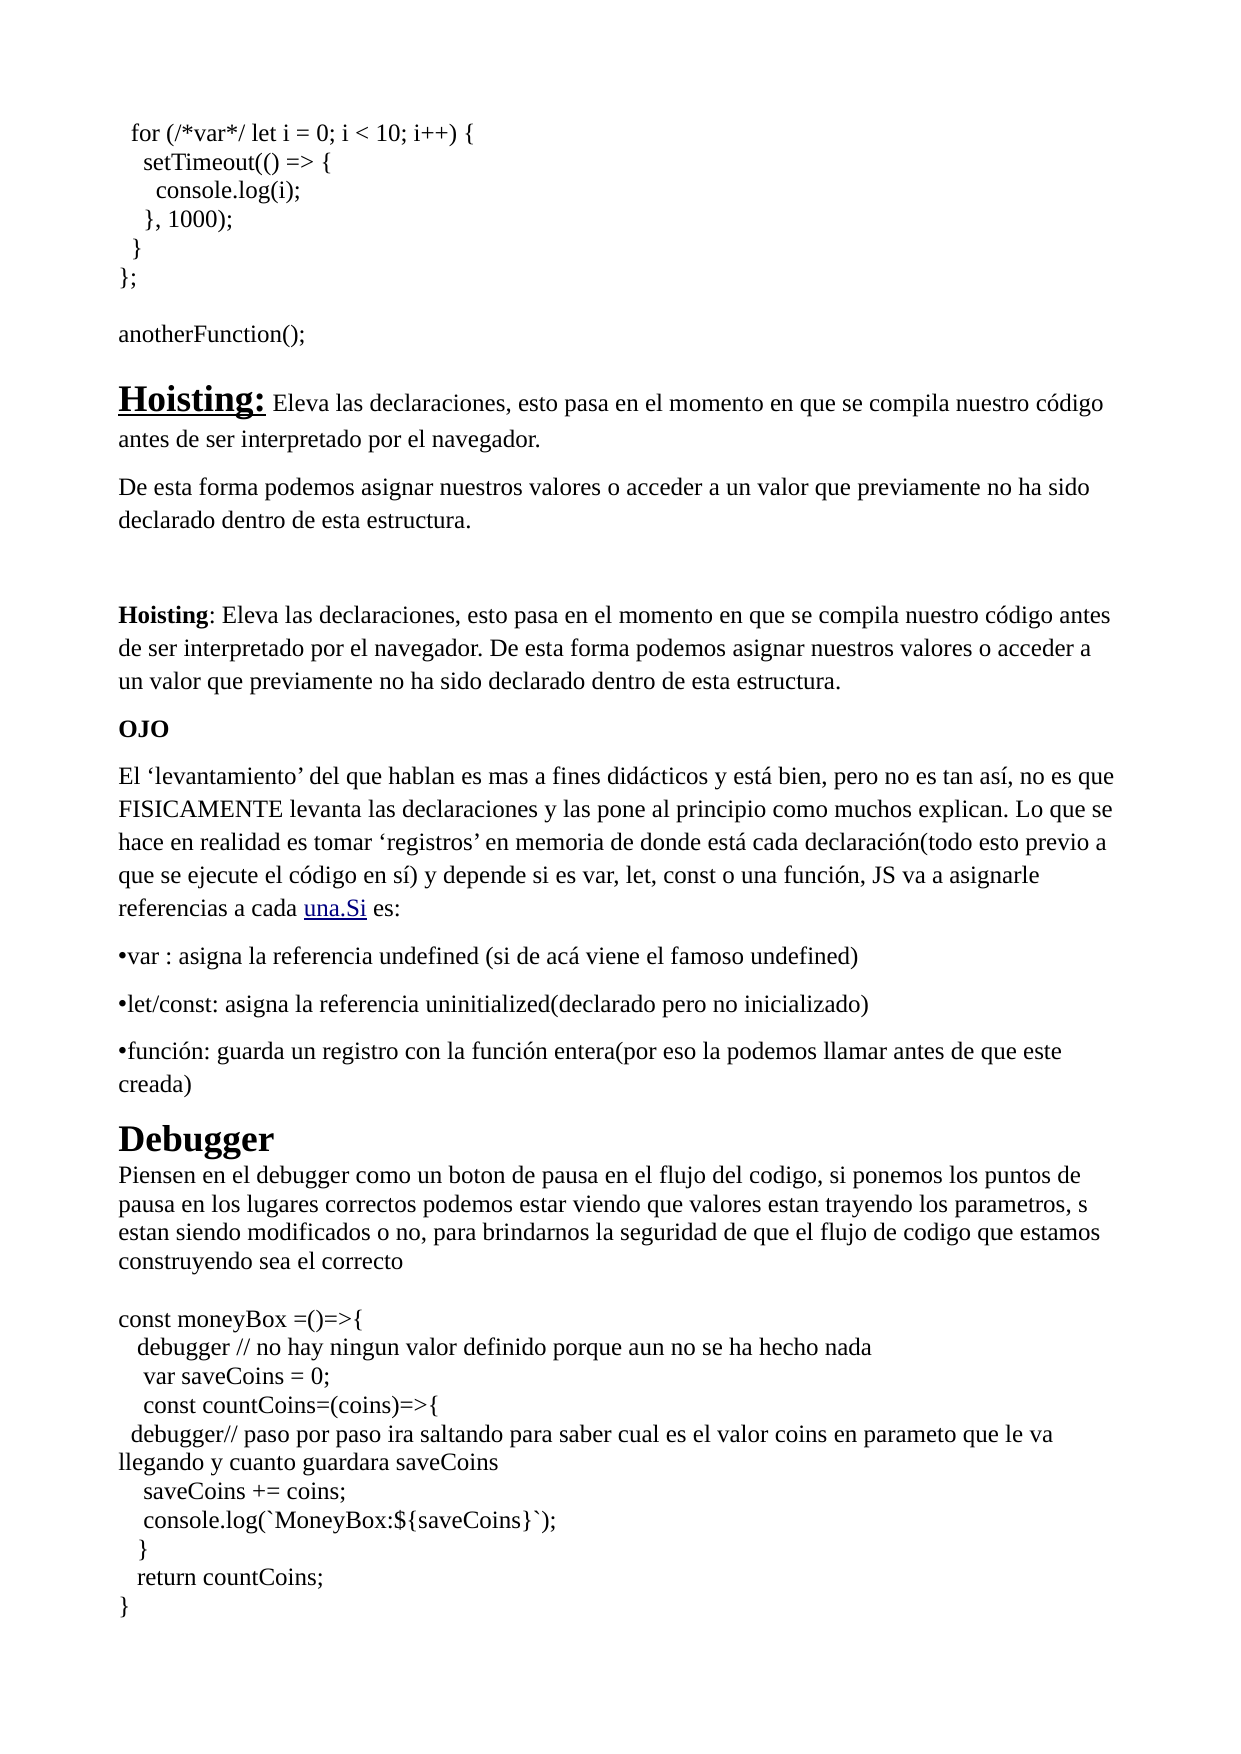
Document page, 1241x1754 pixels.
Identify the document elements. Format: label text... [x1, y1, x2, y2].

text Piensen en el debugger como un boton de pausa en el flujo del codigo, si ponemos los puntos de pausa en los lugares correctos podemos estar viendo que valores estan trayendo los parametros, s estan siendo modificados o no, para brindarnos la seguridad de que el flujo de codigo que estamos construyendo sea el correcto [118, 1160, 1122, 1275]
text var saveCoins = 0; [118, 1361, 1122, 1390]
text setTimeout(() => { [118, 147, 1122, 176]
text const countCoins=(coins)=>{ [118, 1390, 1122, 1419]
list función: guarda un registro con la función entera(por eso la podemos llamar antes de que este creada) [118, 1036, 1122, 1098]
text anotherFunction(); [118, 319, 1122, 348]
text debugger // no hay ningun valor definido porque aun no se ha hecho nada [118, 1332, 1122, 1361]
text }, 1000); [118, 204, 1122, 233]
text OJO [118, 714, 1122, 742]
text return countCoins; [118, 1562, 1122, 1591]
text saveCoins += coins; [118, 1476, 1122, 1505]
text console.log(`MoneyBox:${saveCoins}`); [118, 1505, 1122, 1534]
text debugger// paso por paso ira saltando para saber cual es el valor coins en parameto que le va llegando y cuanto guardara saveCoins [118, 1419, 1122, 1476]
text } [118, 1534, 1122, 1562]
text } [118, 1591, 1122, 1620]
text const moneyBox =()=>{ [118, 1304, 1122, 1332]
list var : asigna la referencia undefined (si de acá viene el famoso undefined) [118, 941, 1122, 970]
text Hoisting: Eleva las declaraciones, esto pasa en el momento en que se compila nuestro código antes de ser interpretado por el navegador. [118, 377, 1122, 453]
text De esta forma podemos asignar nuestros valores o acceder a un valor que previamente no ha sido declarado dentro de esta estructura. [118, 472, 1122, 534]
list let/const: asigna la referencia uninitialized(declarado pero no inicializado) [118, 989, 1122, 1017]
text console.log(i); [118, 176, 1122, 204]
text }; [118, 262, 1122, 291]
text Debugger [118, 1117, 1122, 1160]
text El ‘levantamiento’ del que hablan es mas a fines didácticos y está bien, pero no es tan así, no es que FISICAMENTE levanta las declaraciones y las pone al principio como muchos explican. Lo que se hace en realidad es tomar ‘registros’ en memoria de donde está cada declaración(todo esto previo a que se ejecute el código en sí) y depende si es var, let, const o una función, JS va a asignarle referencias a cada una.Si es: [118, 761, 1122, 922]
text for (/*var*/ let i = 0; i < 10; i++) { [118, 118, 1122, 147]
text } [118, 233, 1122, 262]
text Hoisting: Eleva las declaraciones, esto pasa en el momento en que se compila nuestro código antes de ser interpretado por el navegador. De esta forma podemos asignar nuestros valores o acceder a un valor que previamente no ha sido declarado dentro de esta estructura. [118, 600, 1122, 695]
